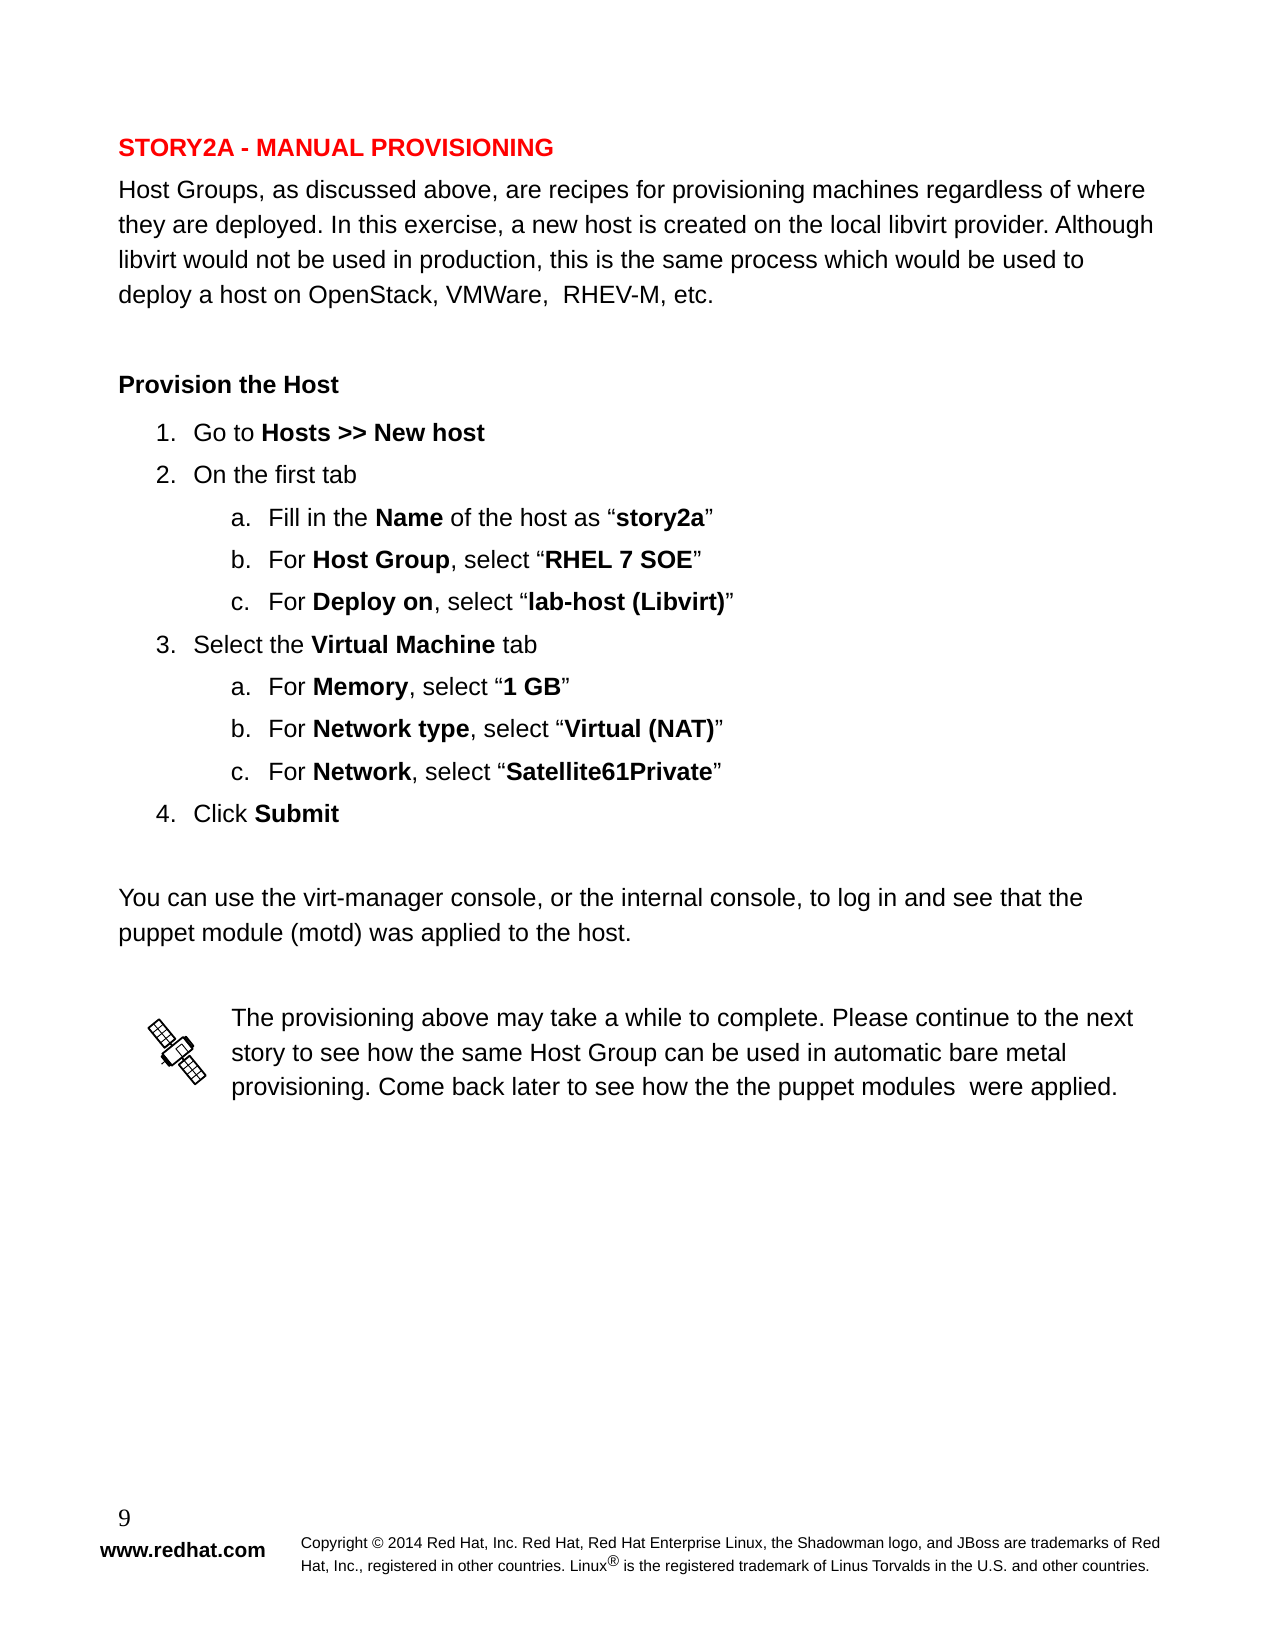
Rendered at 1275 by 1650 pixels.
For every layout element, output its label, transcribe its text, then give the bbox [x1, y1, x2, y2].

text www.redhat.com [100, 1537, 276, 1561]
list For Deploy on, select “lab-host (Libvirt)” [231, 587, 1157, 616]
list For Memory, select “1 GB” [231, 672, 1157, 701]
text Host Groups, as discussed above, are recipes for provisioning machines regardless of where they are deployed. In this exercise, a new host is created on the local libvirt provider. Although libvirt would not be used in production, this is the same process which would be used to deploy a host on OpenStack, VMWare, RHEV-M, etc. [118, 175, 1157, 308]
list Click Submit [156, 799, 1157, 827]
text Copyright © 2014 Red Hat, Inc. Red Hat, Red Hat Enterprise Linux, the Shadowman logo, and JBoss are trademarks of Red Hat, Inc., registered in other countries. Linux® is the registered trademark of Linus Torvalds in the U.S. and other countries. [301, 1534, 1184, 1575]
list For Host Group, select “RHEL 7 SOE” [231, 545, 1157, 574]
list Fill in the Name of the host as “story2a” [231, 503, 1157, 531]
list On the first tab [156, 460, 1157, 489]
text Provision the Host [118, 370, 1157, 399]
text Story2a - Manual Provisioning [118, 133, 1157, 162]
text The provisioning above may take a while to complete. Please continue to the next story to see how the same Host Group can be used in automatic bare metal provisioning. Come back later to see how the the puppet modules were applied. [118, 1003, 1157, 1101]
list For Network type, select “Virtual (NAT)” [231, 714, 1157, 743]
list For Network, select “Satellite61Private” [231, 756, 1157, 785]
list Select the Virtual Machine tab [156, 629, 1157, 658]
text You can use the virt-manager console, or the internal console, to log in and see that the puppet module (motd) was applied to the host. [118, 883, 1157, 947]
list Go to Hosts >> New host [156, 418, 1157, 447]
